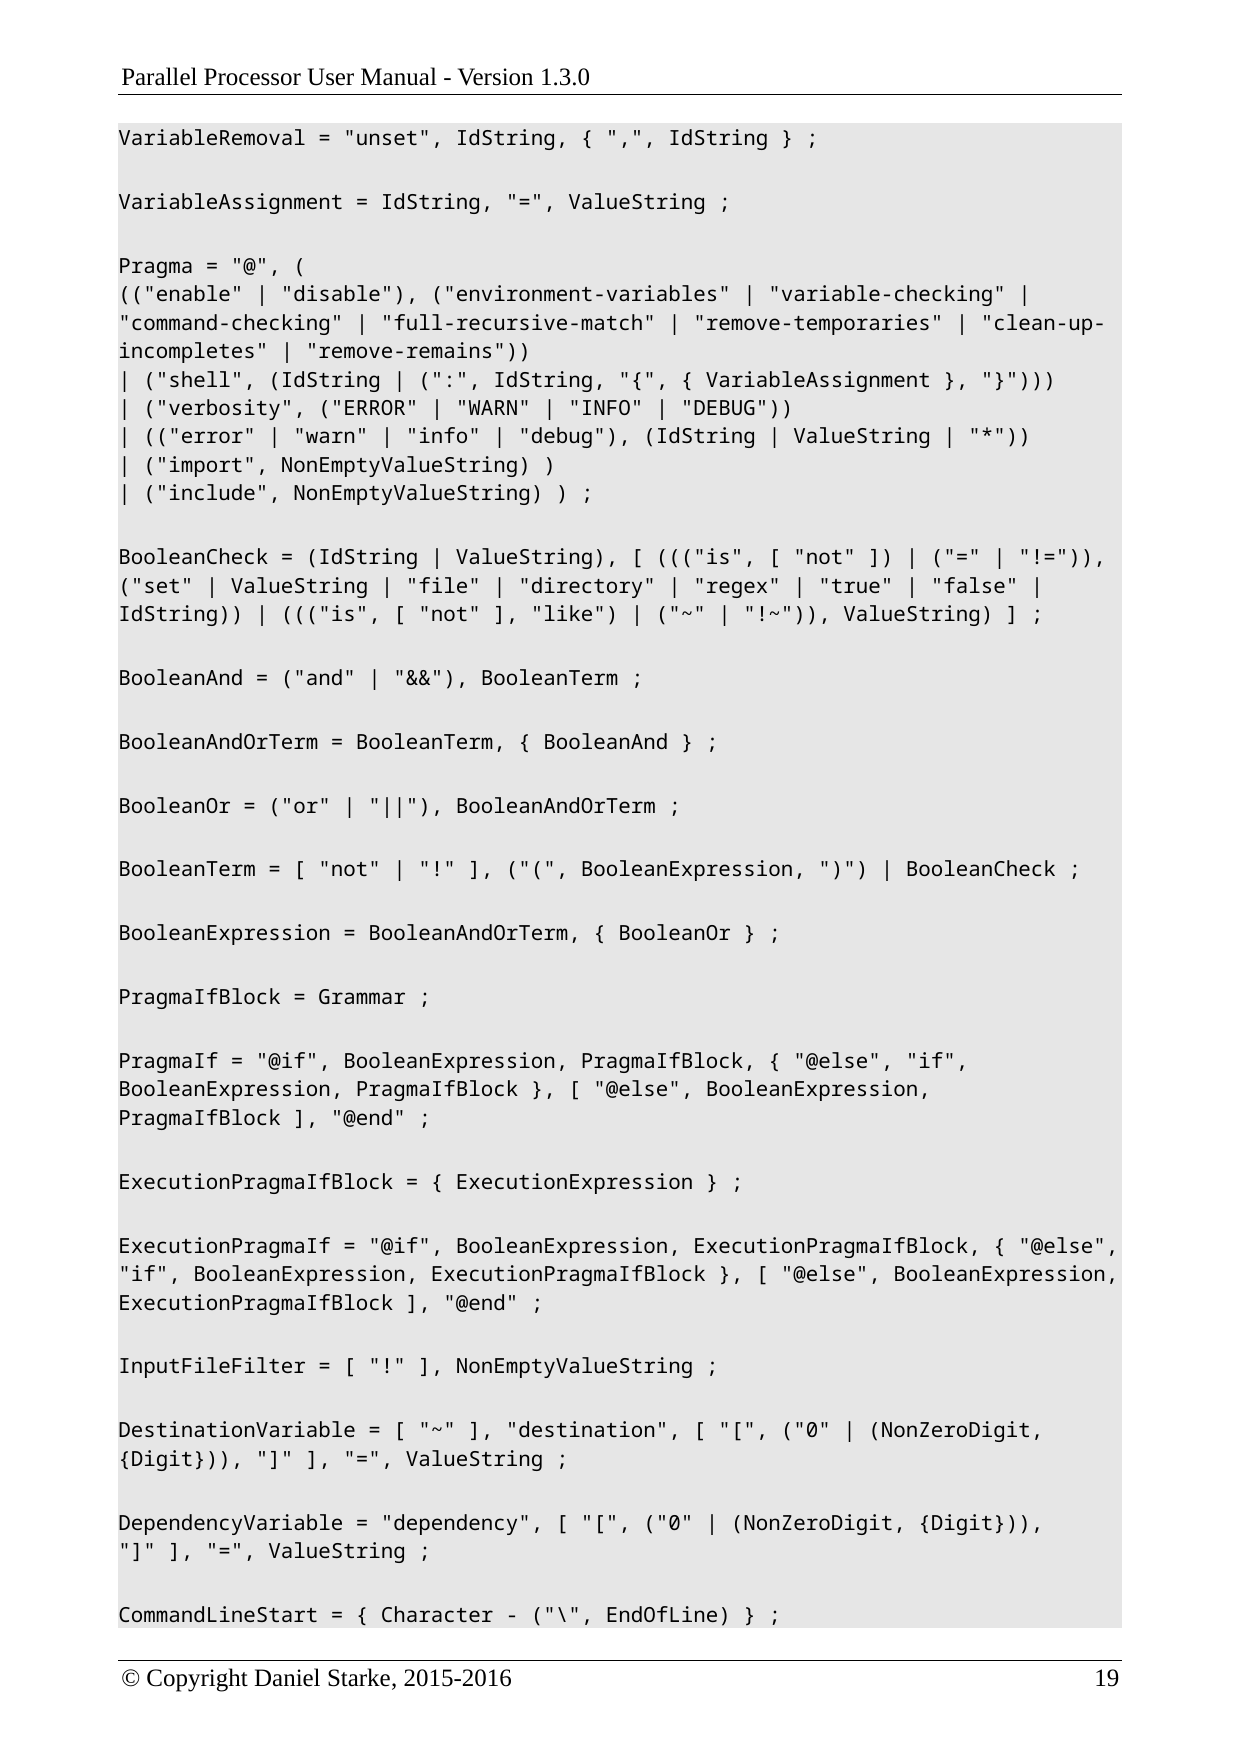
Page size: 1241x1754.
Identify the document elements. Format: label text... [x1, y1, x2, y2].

text VariableAssignment = IdString, "=", ValueString ; [118, 187, 1122, 216]
text ExecutionPragmaIfBlock = { ExecutionExpression } ; [118, 1167, 1122, 1195]
text CommandLineStart = { Character - ("\", EndOfLine) } ; [118, 1600, 1122, 1628]
text ExecutionPragmaIf = "@if", BooleanExpression, ExecutionPragmaIfBlock, { "@else", "if", BooleanExpression, ExecutionPragmaIfBlock }, [ "@else", BooleanExpression, ExecutionPragmaIfBlock ], "@end" ; [118, 1231, 1122, 1316]
text DestinationVariable = [ "~" ], "destination", [ "[", ("0" | (NonZeroDigit, {Digit})), "]" ], "=", ValueString ; [118, 1415, 1122, 1472]
text InputFileFilter = [ "!" ], NonEmptyValueString ; [118, 1351, 1122, 1380]
text BooleanExpression = BooleanAndOrTerm, { BooleanOr } ; [118, 918, 1122, 947]
text DependencyVariable = "dependency", [ "[", ("0" | (NonZeroDigit, {Digit})), "]" ], "=", ValueString ; [118, 1508, 1122, 1564]
text BooleanTerm = [ "not" | "!" ], ("(", BooleanExpression, ")") | BooleanCheck ; [118, 854, 1122, 883]
text PragmaIfBlock = Grammar ; [118, 982, 1122, 1011]
text BooleanOr = ("or" | "||"), BooleanAndOrTerm ; [118, 791, 1122, 819]
text BooleanCheck = (IdString | ValueString), [ ((("is", [ "not" ]) | ("=" | "!=")), ("set" | ValueString | "file" | "directory" | "regex" | "true" | "false" | IdString)) | ((("is", [ "not" ], "like") | ("~" | "!~")), ValueString) ] ; [118, 542, 1122, 628]
text BooleanAnd = ("and" | "&&"), BooleanTerm ; [118, 663, 1122, 691]
text VariableRemoval = "unset", IdString, { ",", IdString } ; [118, 123, 1122, 152]
text PragmaIf = "@if", BooleanExpression, PragmaIfBlock, { "@else", "if", BooleanExpression, PragmaIfBlock }, [ "@else", BooleanExpression, PragmaIfBlock ], "@end" ; [118, 1046, 1122, 1131]
text Pragma = "@", ( (("enable" | "disable"), ("environment-variables" | "variable-checking" | "command-checking" | "full-recursive-match" | "remove-temporaries" | "clean-up-incompletes" | "remove-remains")) | ("shell", (IdString | (":", IdString, "{", { VariableAssignment }, "}"))) | ("verbosity", ("ERROR" | "WARN" | "INFO" | "DEBUG")) | (("error" | "warn" | "info" | "debug"), (IdString | ValueString | "*")) | ("import", NonEmptyValueString) ) | ("include", NonEmptyValueString) ) ; [118, 251, 1122, 507]
text BooleanAndOrTerm = BooleanTerm, { BooleanAnd } ; [118, 727, 1122, 755]
